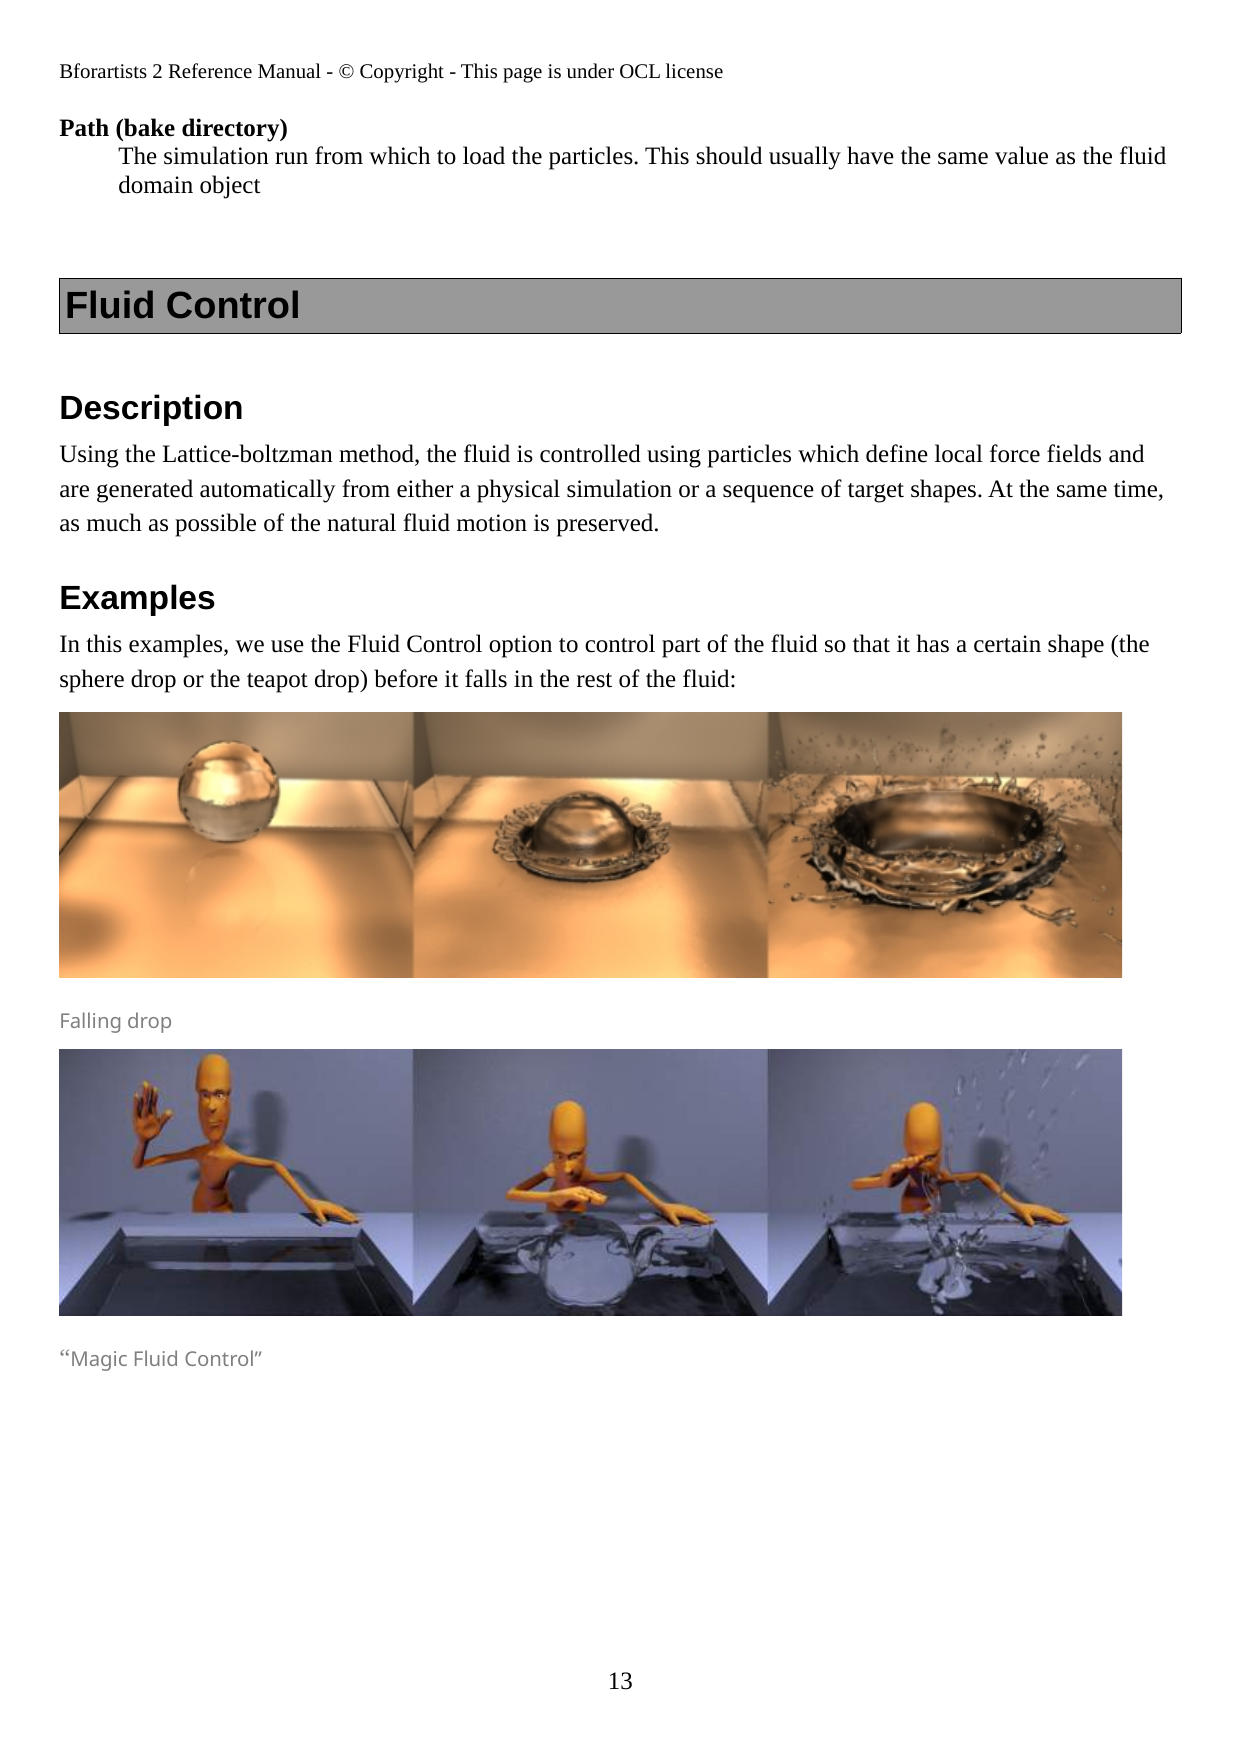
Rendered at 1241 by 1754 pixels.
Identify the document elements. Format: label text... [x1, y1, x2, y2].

picture [59, 1049, 1123, 1316]
text In this examples, we use the Fluid Control option to control part of the fluid so that it has a certain shape (the sphere drop or the teapot drop) before it falls in the rest of the fluid: [59, 629, 1181, 692]
text Falling drop [59, 1004, 1181, 1035]
subtitle Path (bake directory) [59, 113, 1181, 141]
subtitle Description [59, 388, 1181, 427]
picture [59, 712, 1123, 978]
list The simulation run from which to load the particles. This should usually have the same value as the fluid domain object [118, 141, 1181, 199]
text “Magic Fluid Control” [59, 1341, 1181, 1372]
subtitle Examples [59, 578, 1181, 617]
text Using the Lattice-boltzman method, the fluid is controlled using particles which define local force fields and are generated automatically from either a physical simulation or a sequence of target shapes. At the same time, as much as possible of the natural fluid motion is preserved. [59, 439, 1181, 537]
table_header Fluid Control [60, 279, 1181, 333]
